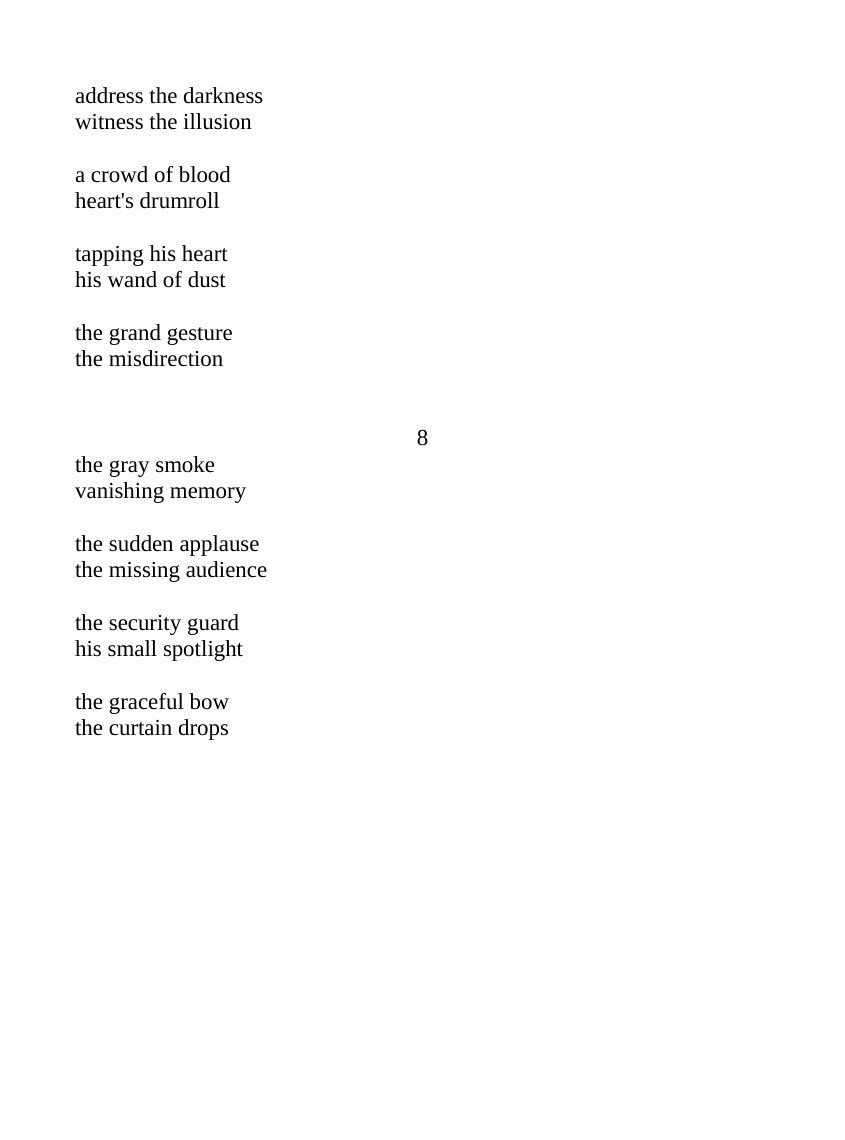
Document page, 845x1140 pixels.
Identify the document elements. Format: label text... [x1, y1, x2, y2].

text the graceful bow [75, 688, 769, 714]
text 8 [75, 424, 769, 451]
text heart's drumroll [75, 187, 769, 214]
text vanishing memory [75, 477, 769, 503]
text a crowd of blood [75, 161, 769, 187]
text the misdirection [75, 345, 769, 372]
text the gray smoke [75, 451, 769, 477]
text tapping his heart [75, 240, 769, 266]
text his wand of dust [75, 266, 769, 293]
text witness the illusion [75, 108, 769, 134]
text the sudden applause [75, 530, 769, 556]
text the curtain drops [75, 714, 769, 741]
text the security guard [75, 609, 769, 635]
text address the darkness [75, 82, 769, 108]
text the missing audience [75, 556, 769, 583]
text his small spotlight [75, 635, 769, 662]
text the grand gesture [75, 319, 769, 345]
